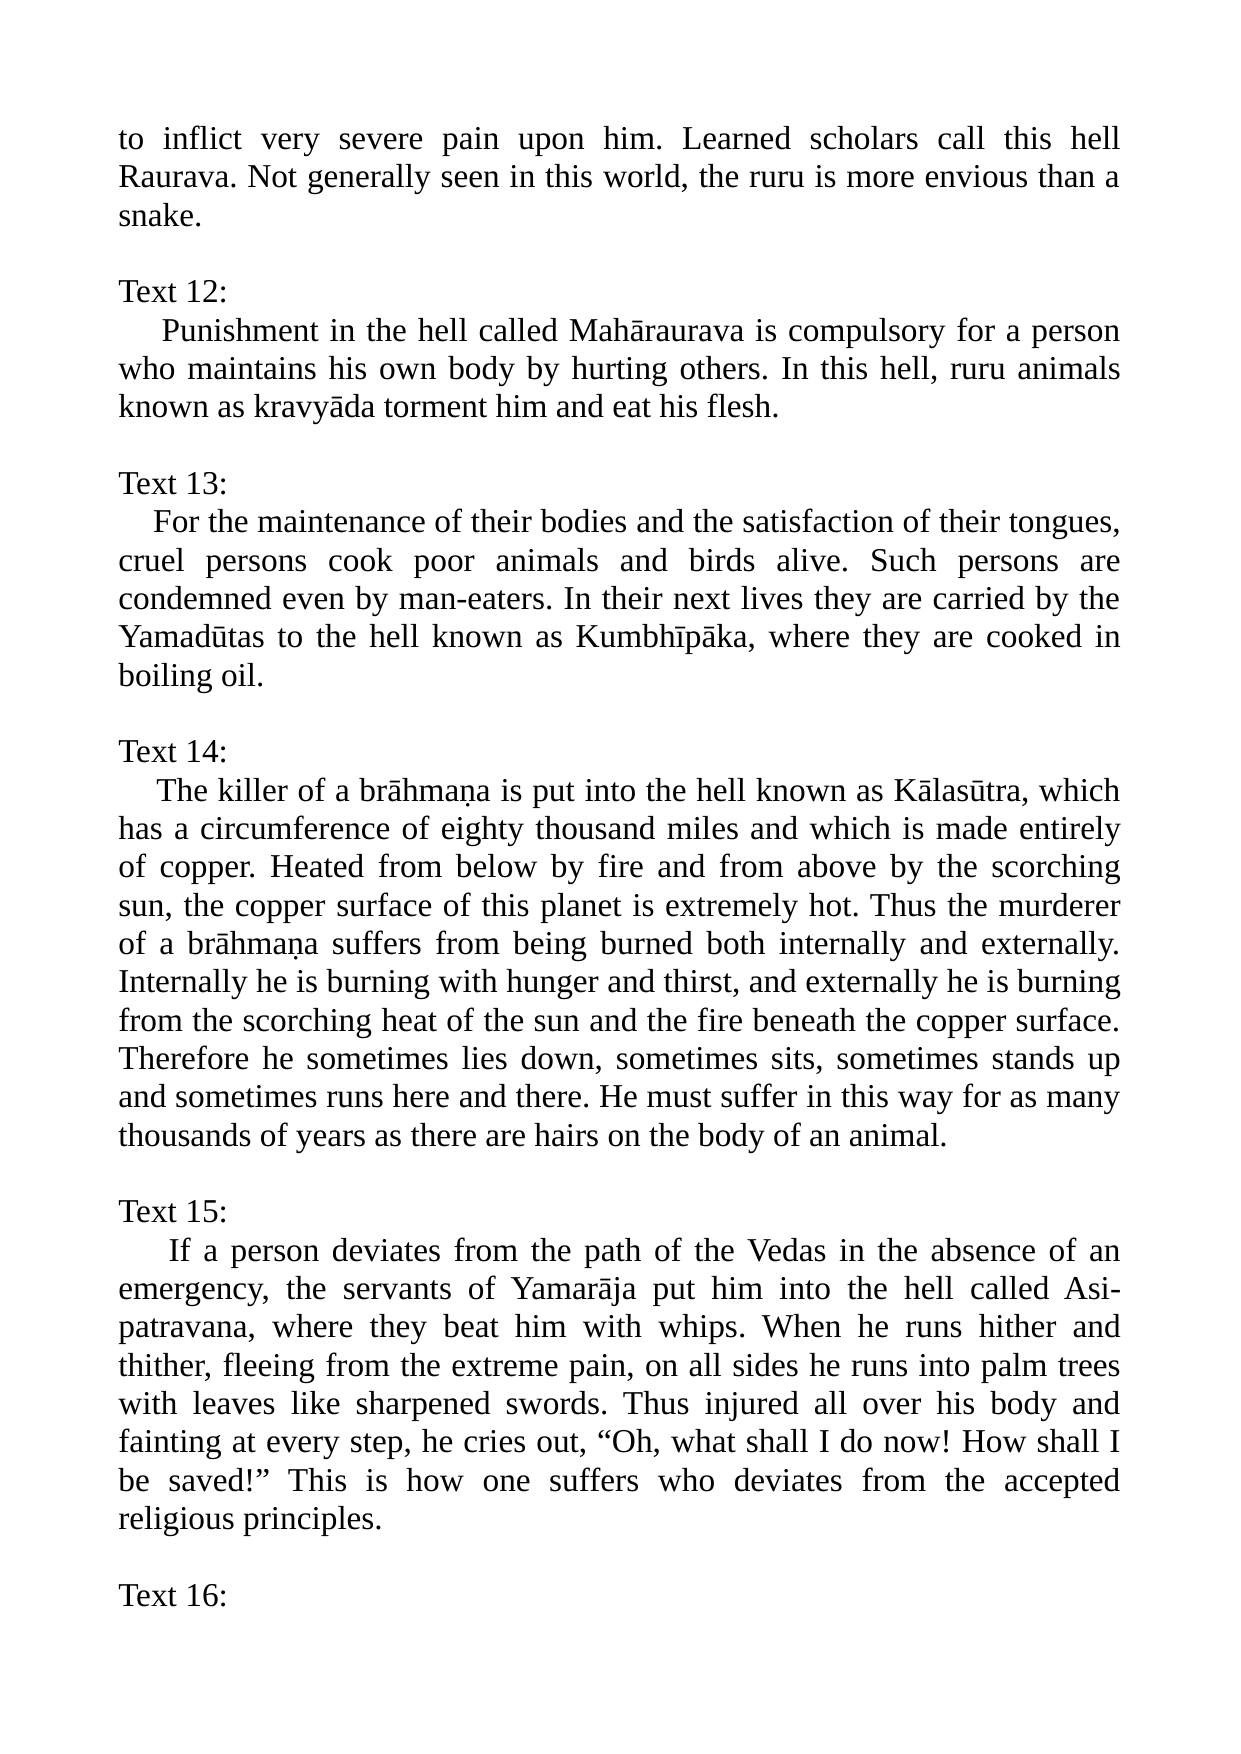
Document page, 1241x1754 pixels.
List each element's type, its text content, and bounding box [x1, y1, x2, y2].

text to inflict very severe pain upon him. Learned scholars call this hell Raurava. Not generally seen in this world, the ruru is more envious than a snake. [118, 118, 1122, 233]
text If a person deviates from the path of the Vedas in the absence of an emergency, the servants of Yamarāja put him into the hell called Asi-patravana, where they beat him with whips. When he runs hither and thither, fleeing from the extreme pain, on all sides he runs into palm trees with leaves like sharpened swords. Thus injured all over his body and fainting at every step, he cries out, “Oh, what shall I do now! How shall I be saved!” This is how one suffers who deviates from the accepted religious principles. [118, 1230, 1122, 1536]
text Punishment in the hell called Mahāraurava is compulsory for a person who maintains his own body by hurting others. In this hell, ruru animals known as kravyāda torment him and eat his flesh. [118, 310, 1122, 425]
text The killer of a brāhmaṇa is put into the hell known as Kālasūtra, which has a circumference of eighty thousand miles and which is made entirely of copper. Heated from below by fire and from above by the scorching sun, the copper surface of this planet is extremely hot. Thus the murderer of a brāhmaṇa suffers from being burned both internally and externally. Internally he is burning with hunger and thirst, and externally he is burning from the scorching heat of the sun and the fire beneath the copper surface. Therefore he sometimes lies down, sometimes sits, sometimes stands up and sometimes runs here and there. He must suffer in this way for as many thousands of years as there are hairs on the body of an animal. [118, 770, 1122, 1153]
text Text 15: [118, 1191, 1122, 1230]
text Text 14: [118, 731, 1122, 770]
text Text 13: [118, 463, 1122, 501]
text Text 12: [118, 271, 1122, 310]
text For the maintenance of their bodies and the satisfaction of their tongues, cruel persons cook poor animals and birds alive. Such persons are condemned even by man-eaters. In their next lives they are carried by the Yamadūtas to the hell known as Kumbhīpāka, where they are cooked in boiling oil. [118, 501, 1122, 693]
text Text 16: [118, 1575, 1122, 1613]
